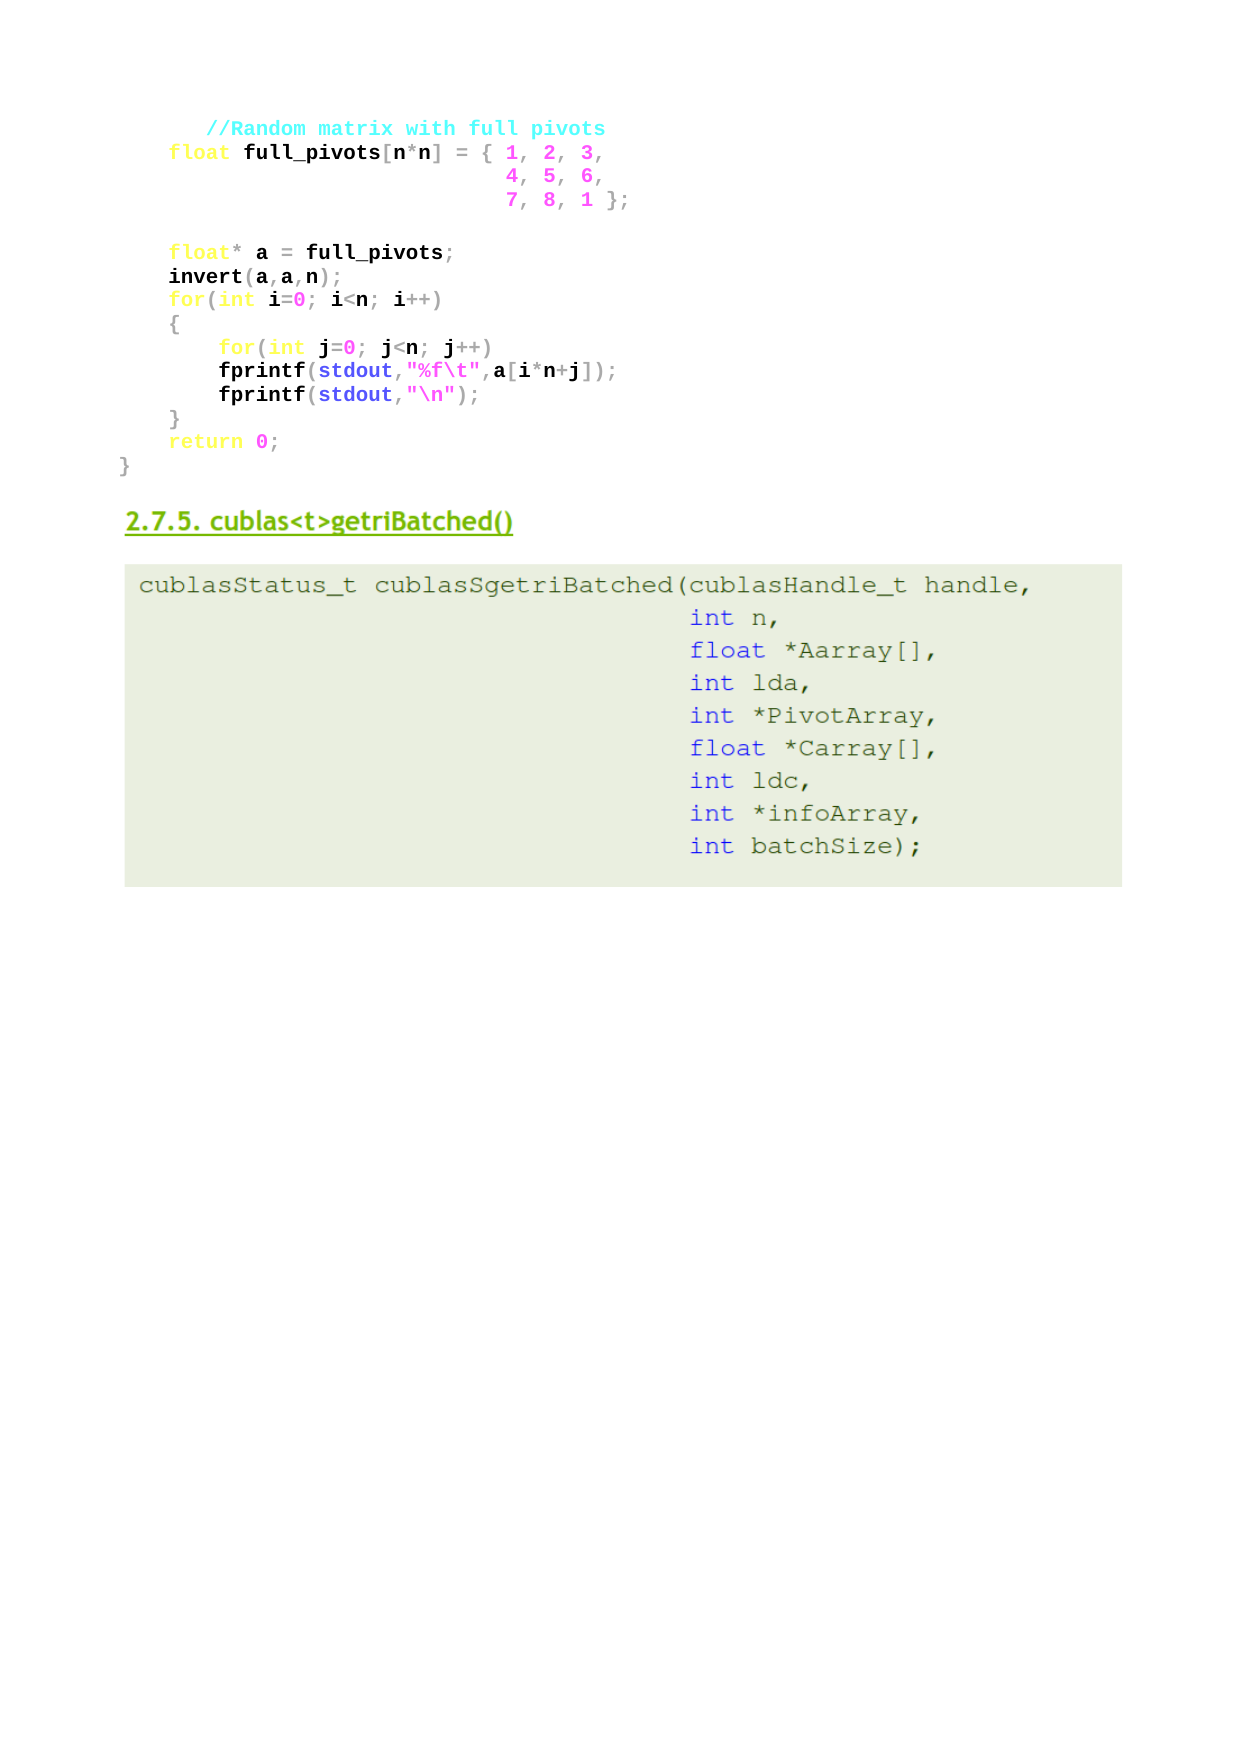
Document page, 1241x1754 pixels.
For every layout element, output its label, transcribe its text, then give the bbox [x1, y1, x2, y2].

text { [118, 313, 1122, 337]
text fprintf(stdout,"\n"); [118, 384, 1122, 408]
text float* a = full_pivots; [118, 242, 1122, 266]
text float full_pivots[n*n] = { 1, 2, 3, [118, 142, 1122, 165]
text for(int j=0; j<n; j++) [118, 337, 1122, 360]
text fprintf(stdout,"%f\t",a[i*n+j]); [118, 360, 1122, 384]
text } [118, 408, 1122, 431]
text 4, 5, 6, [118, 165, 1122, 189]
picture [118, 508, 1123, 887]
text //Random matrix with full pivots [118, 118, 1122, 142]
text 7, 8, 1 }; [118, 189, 1122, 213]
text } [118, 455, 1122, 479]
text return 0; [118, 431, 1122, 455]
text for(int i=0; i<n; i++) [118, 289, 1122, 313]
text invert(a,a,n); [118, 266, 1122, 289]
